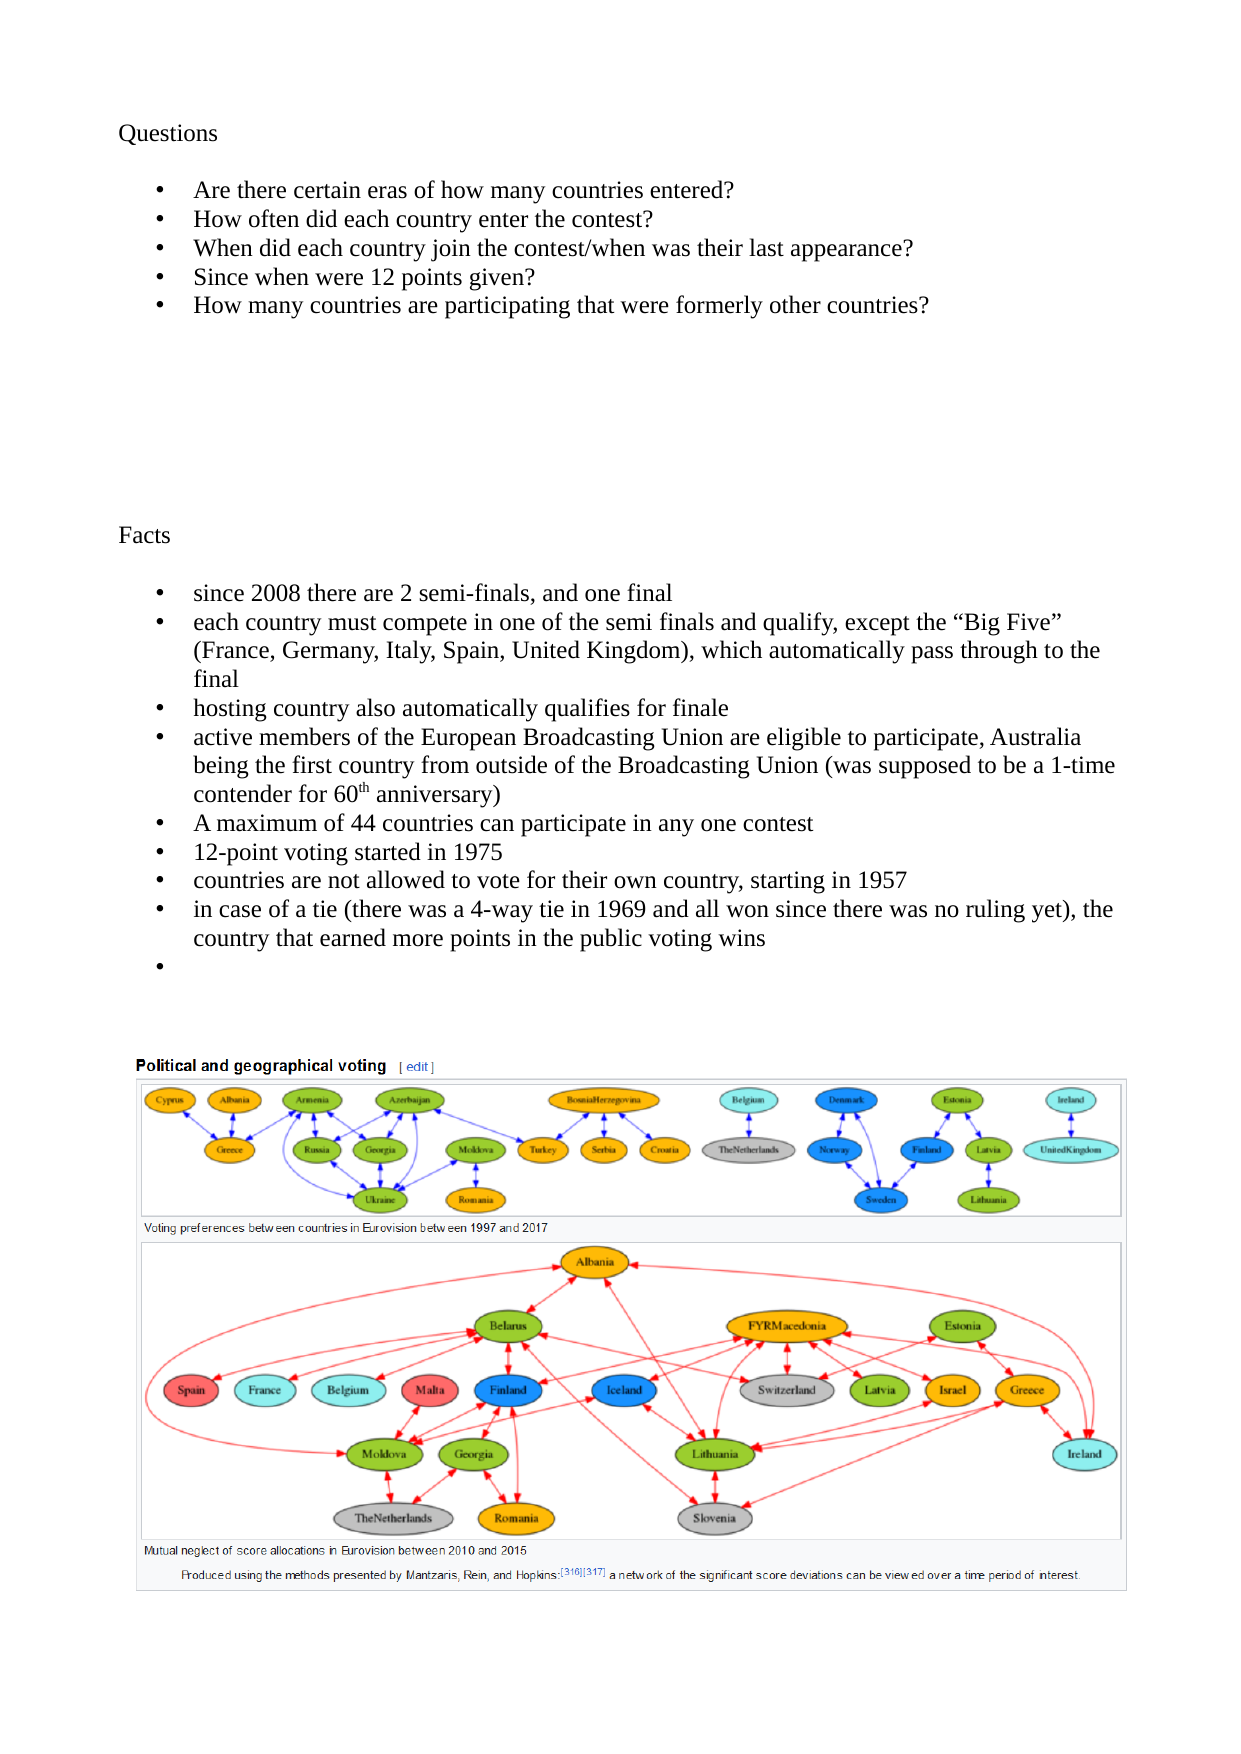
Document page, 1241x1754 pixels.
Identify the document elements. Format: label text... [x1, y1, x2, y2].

text Questions [118, 118, 1122, 147]
text Facts [118, 521, 1122, 549]
list Since when were 12 points given? [156, 262, 1122, 291]
list each country must compete in one of the semi finals and qualify, except the “Big Five” (France, Germany, Italy, Spain, United Kingdom), which automatically pass through to the final [156, 607, 1122, 693]
list How many countries are participating that were formerly other countries? [156, 291, 1122, 319]
list 12-point voting started in 1975 [156, 837, 1122, 866]
list hosting country also automatically qualifies for finale [156, 693, 1122, 722]
list countries are not allowed to vote for their own country, starting in 1957 [156, 866, 1122, 894]
list active members of the European Broadcasting Union are eligible to participate, Australia being the first country from outside of the Broadcasting Union (was supposed to be a 1-time contender for 60th anniversary) [156, 722, 1122, 808]
list How often did each country enter the contest? [156, 204, 1122, 233]
list in case of a tie (there was a 4-way tie in 1969 and all won since there was no ruling yet), the country that earned more points in the public voting wins [156, 894, 1122, 952]
picture [125, 1051, 1130, 1594]
list A maximum of 44 countries can participate in any one contest [156, 808, 1122, 837]
list When did each country join the contest/when was their last appearance? [156, 233, 1122, 262]
list Are there certain eras of how many countries entered? [156, 176, 1122, 204]
list since 2008 there are 2 semi-finals, and one final [156, 578, 1122, 607]
